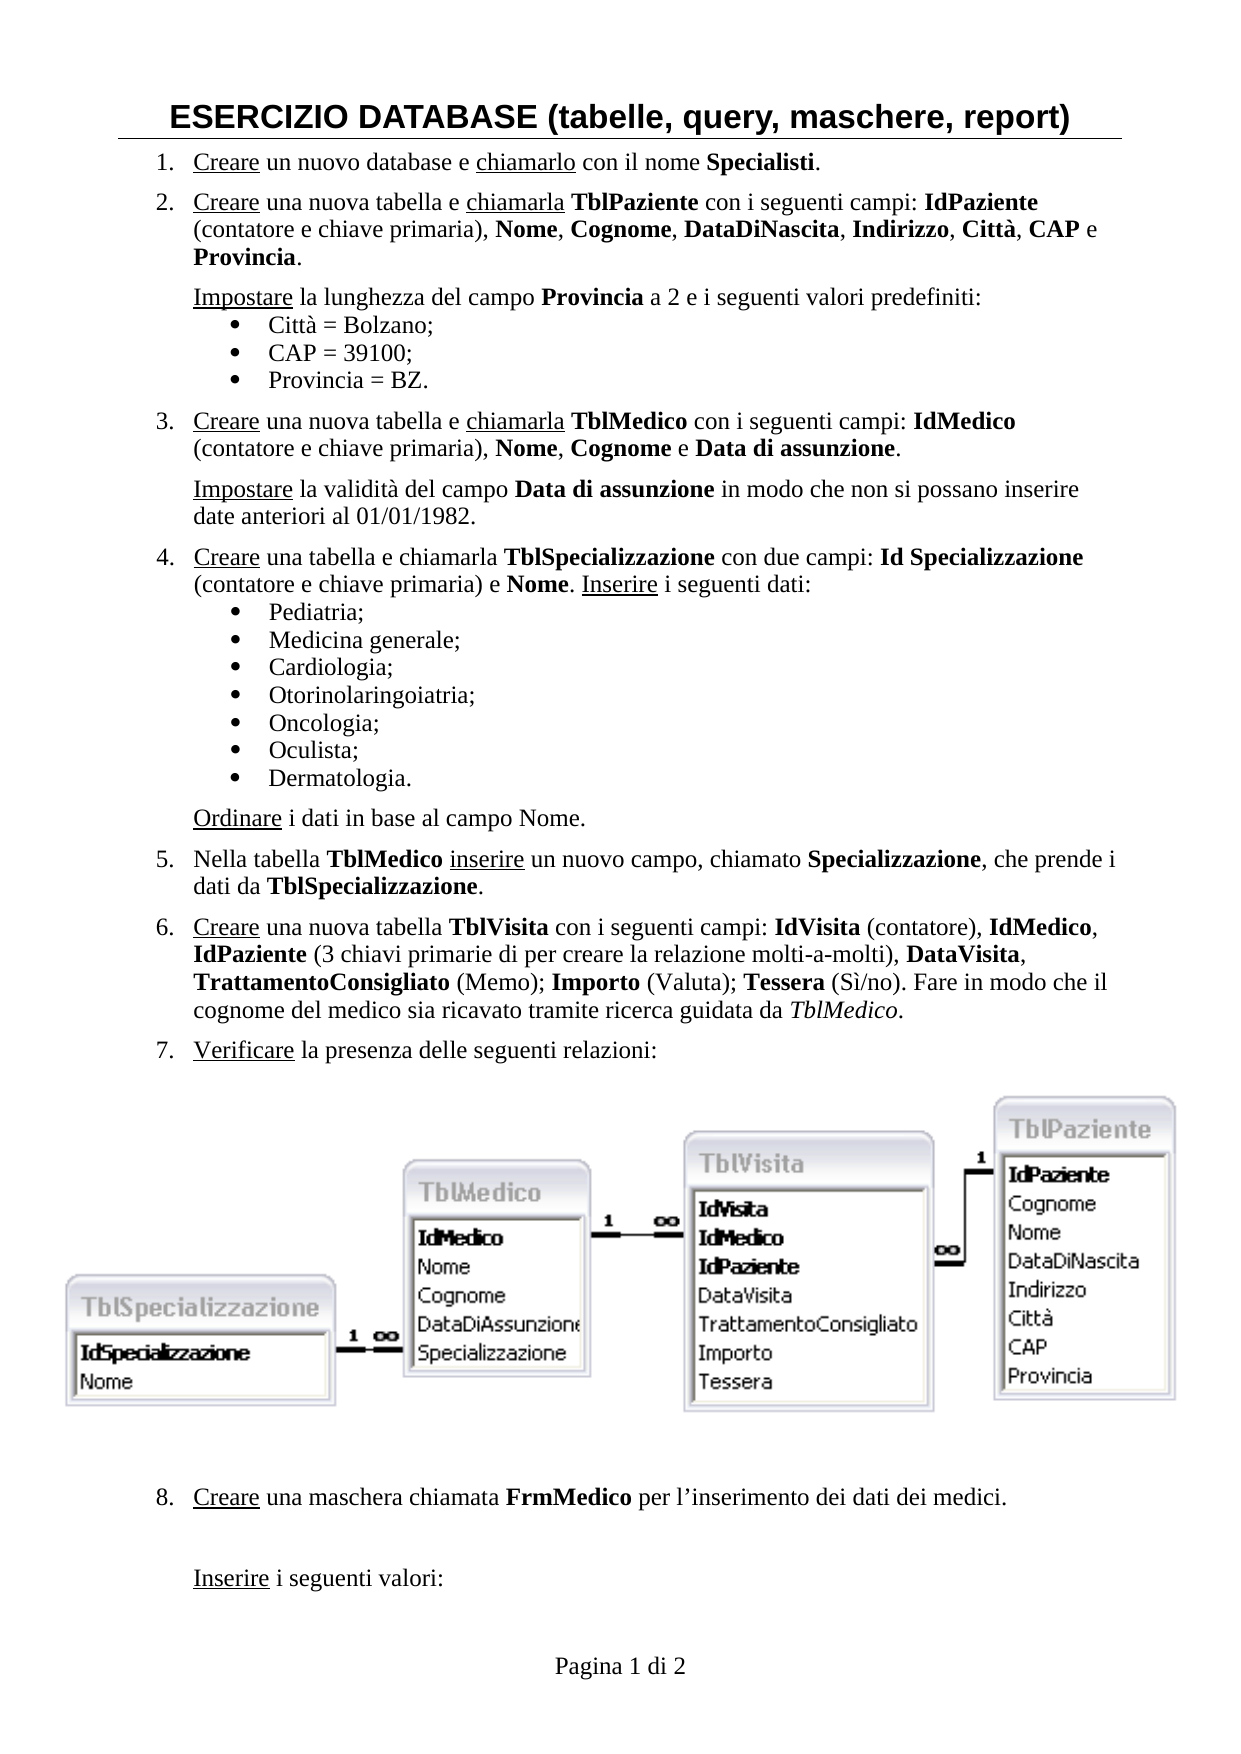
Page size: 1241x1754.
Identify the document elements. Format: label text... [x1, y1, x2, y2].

list Creare un nuovo database e chiamarlo con il nome Specialisti. [156, 148, 1122, 175]
text Impostare la lunghezza del campo Provincia a 2 e i seguenti valori predefiniti: [193, 283, 1122, 311]
list Cardiologia; [231, 653, 1122, 681]
list CAP = 39100; [231, 339, 1122, 367]
text Ordinare i dati in base al campo Nome. [193, 804, 1122, 832]
list Medicina generale; [231, 626, 1122, 653]
list Creare una nuova tabella e chiamarla TblPaziente con i seguenti campi: IdPaziente (contatore e chiave primaria), Nome, Cognome, DataDiNascita, Indirizzo, Città, CAP e Provincia. [156, 188, 1122, 271]
list Oculista; [231, 737, 1122, 764]
list Creare una maschera chiamata FrmMedico per l’inserimento dei dati dei medici. [156, 1483, 1122, 1511]
list Dermatologia. [231, 764, 1122, 792]
list Pediatria; [231, 598, 1122, 626]
text Inserire i seguenti valori: [193, 1564, 1122, 1592]
list Nella tabella TblMedico inserire un nuovo campo, chiamato Specializzazione, che prende i dati da TblSpecializzazione. [156, 845, 1122, 900]
list Provincia = BZ. [231, 367, 1122, 394]
list Otorinolaringoiatria; [231, 681, 1122, 709]
list Creare una tabella e chiamarla TblSpecializzazione con due campi: Id Specializzazione (contatore e chiave primaria) e Nome. Inserire i seguenti dati: [156, 543, 1122, 598]
list Città = Bolzano; [231, 311, 1122, 339]
list Oncologia; [231, 709, 1122, 737]
list Creare una nuova tabella e chiamarla TblMedico con i seguenti campi: IdMedico (contatore e chiave primaria), Nome, Cognome e Data di assunzione. [156, 407, 1122, 462]
list Creare una nuova tabella TblVisita con i seguenti campi: IdVisita (contatore), IdMedico, IdPaziente (3 chiavi primarie di per creare la relazione molti-a-molti), DataVisita, TrattamentoConsigliato (Memo); Importo (Valuta); Tessera (Sì/no). Fare in modo che il cognome del medico sia ricavato tramite ricerca guidata da TblMedico. [156, 913, 1122, 1023]
list Verificare la presenza delle seguenti relazioni: [156, 1036, 1122, 1064]
text Impostare la validità del campo Data di assunzione in modo che non si possano inserire date anteriori al 01/01/1982. [193, 475, 1122, 530]
